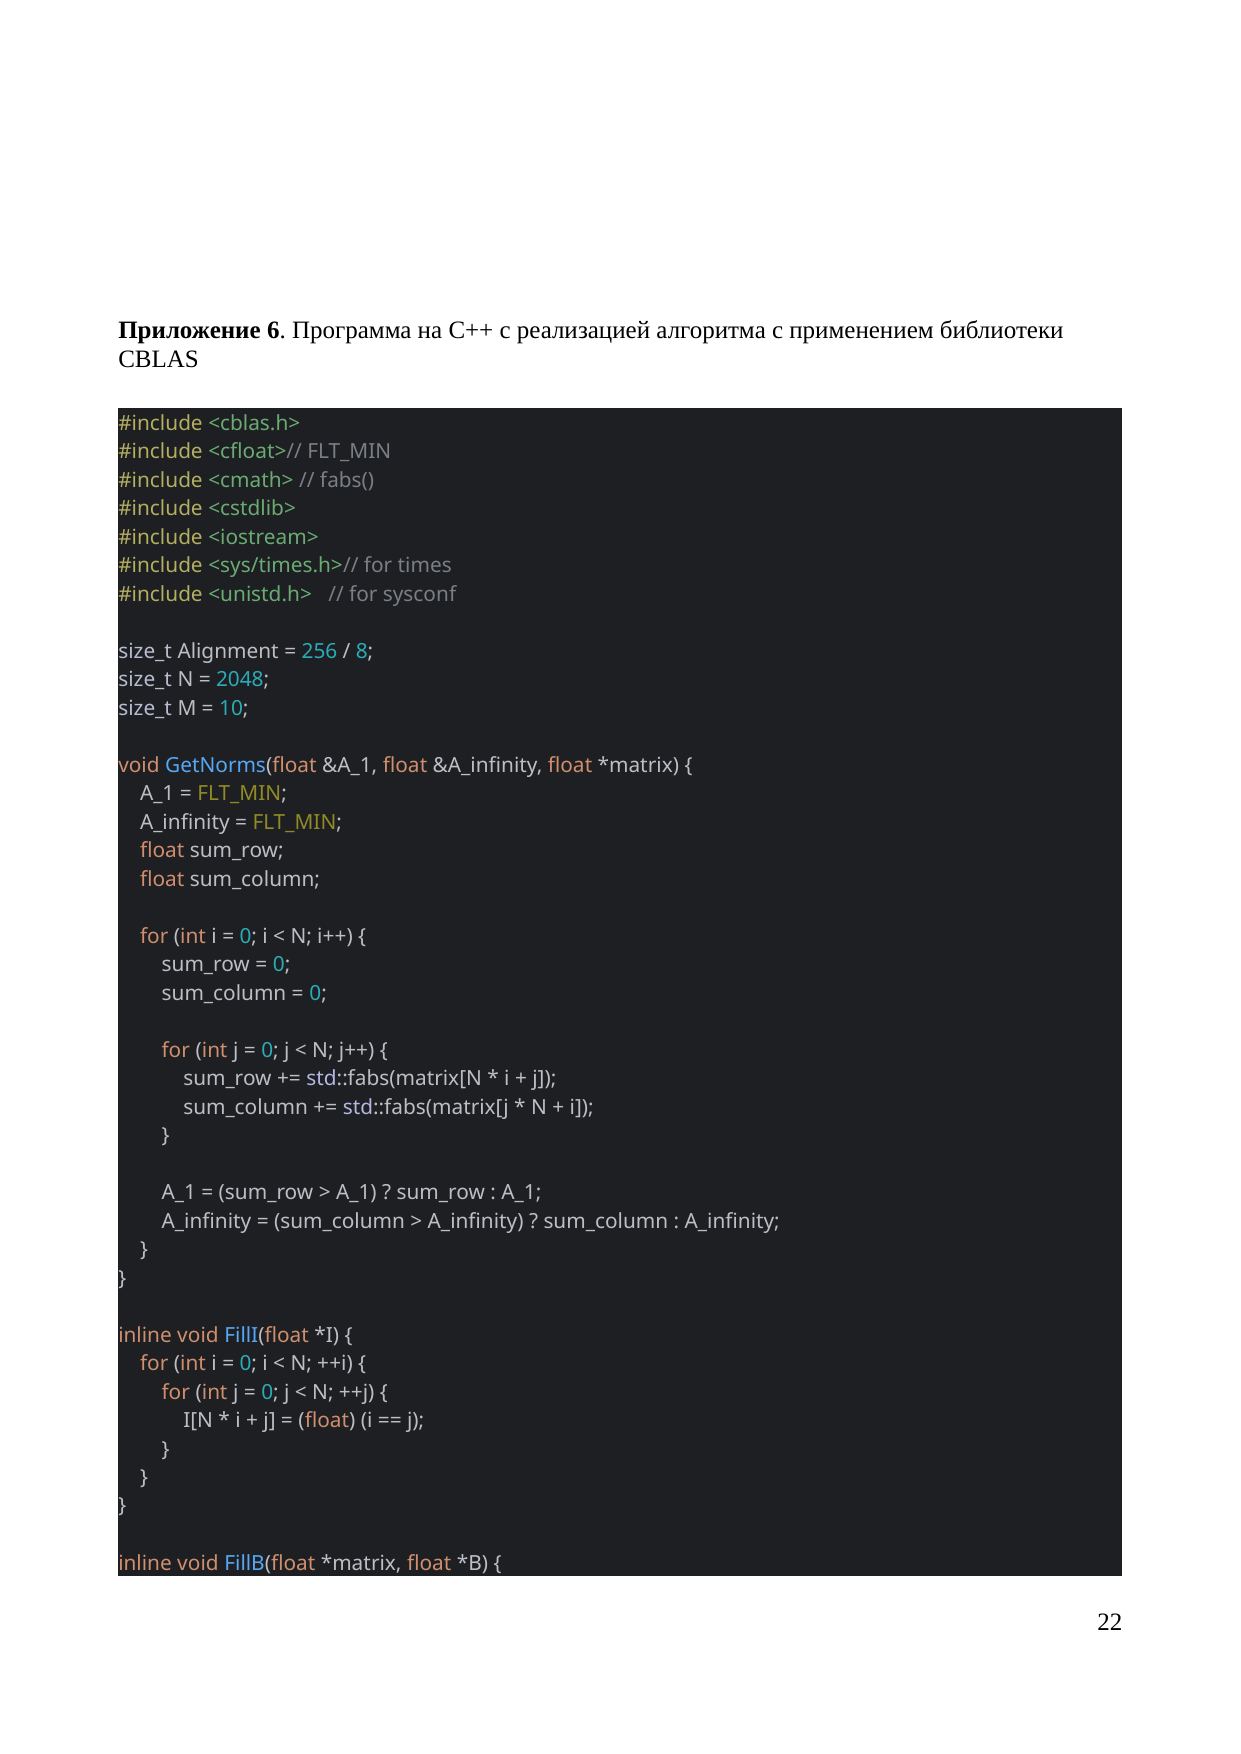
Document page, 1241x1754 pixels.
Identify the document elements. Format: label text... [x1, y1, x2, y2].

subtitle Приложение 6. Программа на C++ с реализацией алгоритма с применением библиотеки CBLAS [118, 316, 1122, 373]
text #include <cblas.h> #include <cfloat>// FLT_MIN #include <cmath> // fabs() #include <cstdlib> #include <iostream> #include <sys/times.h>// for times #include <unistd.h> // for sysconf size_t Alignment = 256 / 8; size_t N = 2048; size_t M = 10; void GetNorms(float &A_1, float &A_infinity, float *matrix) { A_1 = FLT_MIN; A_infinity = FLT_MIN; float sum_row; float sum_column; for (int i = 0; i < N; i++) { sum_row = 0; sum_column = 0; for (int j = 0; j < N; j++) { sum_row += std::fabs(matrix[N * i + j]); sum_column += std::fabs(matrix[j * N + i]); } A_1 = (sum_row > A_1) ? sum_row : A_1; A_infinity = (sum_column > A_infinity) ? sum_column : A_infinity; } } inline void FillI(float *I) { for (int i = 0; i < N; ++i) { for (int j = 0; j < N; ++j) { I[N * i + j] = (float) (i == j); } } } inline void FillB(float *matrix, float *B) { [118, 408, 1122, 1576]
